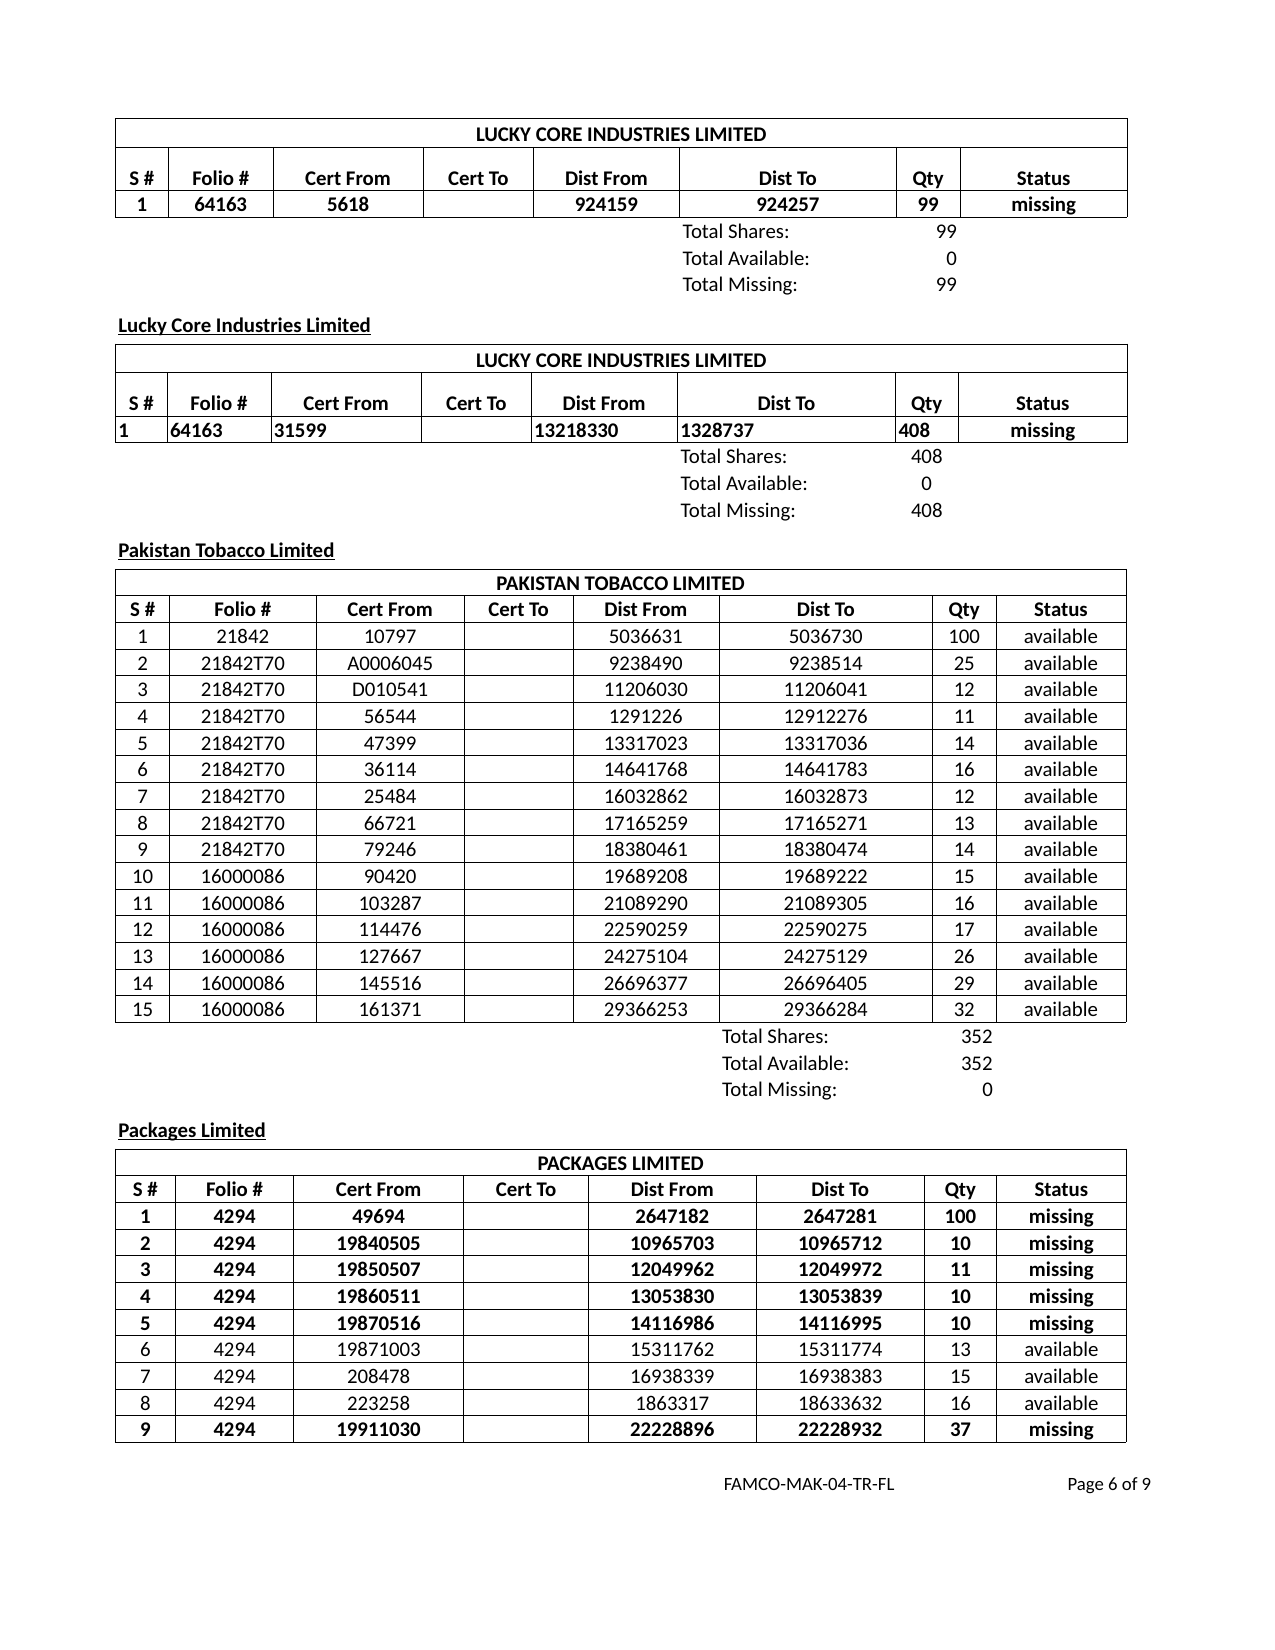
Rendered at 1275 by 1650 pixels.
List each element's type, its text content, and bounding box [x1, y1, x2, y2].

table_cell 19689222 [720, 863, 932, 889]
table_cell [421, 443, 531, 469]
table_cell 9 [116, 836, 169, 862]
table_cell 29366253 [574, 996, 719, 1022]
table_cell 13 [933, 810, 996, 835]
table_cell [170, 1049, 316, 1075]
table_cell 16000086 [170, 943, 316, 969]
table_cell 17 [933, 916, 996, 942]
table_cell 21842 [170, 623, 316, 649]
table_cell available [997, 836, 1126, 862]
table_header LUCKY CORE INDUSTRIES LIMITED [116, 119, 1127, 147]
table_cell 4294 [176, 1310, 293, 1335]
table_cell 19870516 [294, 1310, 463, 1335]
table_cell 16000086 [170, 970, 316, 995]
table_cell [465, 836, 573, 862]
table_cell 9238514 [720, 650, 932, 675]
table_cell 49694 [294, 1203, 463, 1228]
table_cell available [997, 730, 1126, 755]
table_cell [115, 270, 168, 297]
table_cell Folio # [169, 148, 273, 190]
table_cell 47399 [317, 730, 464, 755]
table_cell 11 [116, 890, 169, 915]
table_cell A0006045 [317, 650, 464, 675]
table_cell 21842T70 [170, 703, 316, 729]
table_cell 5618 [274, 191, 423, 217]
table_cell Dist To [720, 596, 932, 622]
table_cell 99 [896, 218, 960, 244]
table_cell 4294 [176, 1390, 293, 1415]
table_cell 22228896 [589, 1416, 756, 1442]
table_cell Qty [896, 373, 958, 416]
table_cell Total Missing: [679, 270, 896, 297]
table_cell available [997, 890, 1126, 915]
table_cell 1328737 [678, 417, 895, 442]
table_cell [465, 810, 573, 835]
table_cell [115, 218, 168, 244]
table_cell [465, 863, 573, 889]
table_cell 5036631 [574, 623, 719, 649]
table_cell 4294 [176, 1336, 293, 1362]
table_cell 16 [933, 756, 996, 782]
table_cell 4294 [176, 1416, 293, 1442]
table_cell 21089290 [574, 890, 719, 915]
table_cell Qty [925, 1176, 996, 1202]
table_cell S # [116, 148, 168, 190]
table_cell 11 [933, 703, 996, 729]
table_cell 9 [116, 1416, 175, 1442]
table_cell 15 [933, 863, 996, 889]
table_cell [464, 1310, 588, 1335]
table_cell [533, 244, 679, 270]
table_cell [115, 1075, 169, 1102]
table_cell Total Shares: [677, 443, 895, 469]
table_cell [316, 1075, 464, 1102]
table_cell 19871003 [294, 1336, 463, 1362]
table_cell available [997, 1363, 1126, 1388]
table_cell [464, 1363, 588, 1388]
table_cell [273, 270, 423, 297]
table_cell Qty [933, 596, 996, 622]
table_cell 36114 [317, 756, 464, 782]
table_cell 24275129 [720, 943, 932, 969]
table_cell [465, 783, 573, 809]
table_cell missing [997, 1230, 1126, 1255]
table_cell 12 [933, 676, 996, 702]
table_cell 16 [933, 890, 996, 915]
table_cell [465, 890, 573, 915]
table_cell [115, 469, 167, 496]
table_cell 29 [933, 970, 996, 995]
table_cell Status [997, 1176, 1126, 1202]
table_cell Status [959, 373, 1127, 416]
table_cell 10 [925, 1310, 996, 1335]
table_cell 1 [116, 417, 167, 442]
table_cell S # [116, 373, 167, 416]
table_cell available [997, 863, 1126, 889]
table_cell 21089305 [720, 890, 932, 915]
table_cell 31599 [272, 417, 421, 442]
table_cell Folio # [176, 1176, 293, 1202]
table_cell Total Available: [677, 469, 895, 496]
table_cell [531, 443, 677, 469]
table_cell missing [997, 1256, 1126, 1282]
table_cell 16000086 [170, 863, 316, 889]
table_cell [168, 218, 273, 244]
table_cell 19850507 [294, 1256, 463, 1282]
table_cell 13053839 [757, 1283, 924, 1308]
table_header LUCKY CORE INDUSTRIES LIMITED [116, 345, 1127, 372]
table_cell available [997, 916, 1126, 942]
table_cell [465, 970, 573, 995]
table_cell 19689208 [574, 863, 719, 889]
table_cell 64163 [169, 191, 273, 217]
table_cell 37 [925, 1416, 996, 1442]
table_cell [423, 218, 533, 244]
table_cell 21842T70 [170, 836, 316, 862]
table_cell [423, 244, 533, 270]
table_cell [960, 244, 1127, 270]
table_cell 14641783 [720, 756, 932, 782]
table_cell Status [961, 148, 1127, 190]
table_cell available [997, 970, 1126, 995]
table_cell D010541 [317, 676, 464, 702]
table_cell 2647281 [757, 1203, 924, 1228]
table_cell Dist To [678, 373, 895, 416]
table_cell [573, 1049, 719, 1075]
table_cell Cert From [272, 373, 421, 416]
table_cell 12912276 [720, 703, 932, 729]
table_cell [465, 916, 573, 942]
table_cell Cert To [422, 373, 531, 416]
table_cell 11206041 [720, 676, 932, 702]
table_cell 15311762 [589, 1336, 756, 1362]
table_cell 0 [896, 244, 960, 270]
table_cell 11206030 [574, 676, 719, 702]
table_cell 22590275 [720, 916, 932, 942]
table_cell Dist From [534, 148, 679, 190]
table_cell 56544 [317, 703, 464, 729]
table_cell missing [961, 191, 1127, 217]
table_cell Folio # [170, 596, 316, 622]
table_cell 66721 [317, 810, 464, 835]
table_cell 26 [933, 943, 996, 969]
table_cell [958, 496, 1127, 522]
table_cell [168, 244, 273, 270]
table_cell [996, 1049, 1126, 1075]
table_cell [465, 943, 573, 969]
table_cell 24275104 [574, 943, 719, 969]
table_cell 79246 [317, 836, 464, 862]
table_cell [422, 417, 531, 442]
table_cell 14116995 [757, 1310, 924, 1335]
table_cell [464, 1336, 588, 1362]
table_cell [167, 496, 271, 522]
table_cell 19860511 [294, 1283, 463, 1308]
table_cell 16032873 [720, 783, 932, 809]
table_cell 99 [897, 191, 960, 217]
table_cell Dist To [680, 148, 896, 190]
table_cell S # [116, 1176, 175, 1202]
table_cell 13 [116, 943, 169, 969]
table_cell 6 [116, 1336, 175, 1362]
table_cell [273, 218, 423, 244]
table_cell [115, 1049, 169, 1075]
table_cell Total Shares: [679, 218, 896, 244]
table_cell 13 [925, 1336, 996, 1362]
table_cell 13317036 [720, 730, 932, 755]
table_cell 21842T70 [170, 676, 316, 702]
table_cell 25 [933, 650, 996, 675]
table_cell 15 [116, 996, 169, 1022]
table_cell 11 [925, 1256, 996, 1282]
table_cell 3 [116, 676, 169, 702]
table_cell 17165271 [720, 810, 932, 835]
table_cell Cert From [274, 148, 423, 190]
table_cell missing [997, 1203, 1126, 1228]
table_cell 10 [925, 1283, 996, 1308]
table_cell [464, 1203, 588, 1228]
table_cell [465, 676, 573, 702]
table_cell 4294 [176, 1283, 293, 1308]
table_cell [316, 1049, 464, 1075]
table_cell available [997, 943, 1126, 969]
table_cell Qty [897, 148, 960, 190]
table_cell Cert To [424, 148, 533, 190]
subtitle Packages Limited [118, 1117, 1157, 1142]
table_cell [115, 443, 167, 469]
table_cell 1291226 [574, 703, 719, 729]
table_cell 26696405 [720, 970, 932, 995]
table_cell [996, 1075, 1126, 1102]
table_cell 127667 [317, 943, 464, 969]
table_cell [273, 244, 423, 270]
table_cell [271, 443, 421, 469]
table_cell 208478 [294, 1363, 463, 1388]
table_cell [421, 496, 531, 522]
table_cell available [997, 783, 1126, 809]
table_cell available [997, 676, 1126, 702]
table_cell [271, 496, 421, 522]
table_cell 0 [895, 469, 958, 496]
table_cell [464, 1390, 588, 1415]
table_cell [465, 996, 573, 1022]
table_cell 924159 [534, 191, 679, 217]
table_cell 408 [895, 496, 958, 522]
table_cell [464, 1416, 588, 1442]
table_cell Cert To [464, 1176, 588, 1202]
table_cell 114476 [317, 916, 464, 942]
table_cell 4294 [176, 1203, 293, 1228]
table_cell [573, 1075, 719, 1102]
table_cell 21842T70 [170, 810, 316, 835]
table_cell 103287 [317, 890, 464, 915]
table_cell 18380461 [574, 836, 719, 862]
table_cell 12 [116, 916, 169, 942]
table_cell 64163 [168, 417, 271, 442]
table_cell 7 [116, 783, 169, 809]
table_cell available [997, 996, 1126, 1022]
table_cell Total Missing: [719, 1075, 932, 1102]
table_cell [465, 703, 573, 729]
table_header PAKISTAN TOBACCO LIMITED [116, 570, 1126, 595]
table_cell [960, 270, 1127, 297]
table_cell [115, 496, 167, 522]
table_cell 10 [116, 863, 169, 889]
table_cell [960, 218, 1127, 244]
table_cell Dist From [574, 596, 719, 622]
table_cell 21842T70 [170, 730, 316, 755]
table_cell 13218330 [532, 417, 677, 442]
table_cell 4294 [176, 1363, 293, 1388]
table_cell 10965703 [589, 1230, 756, 1255]
table_cell Cert From [317, 596, 464, 622]
table_cell Total Missing: [677, 496, 895, 522]
table_cell available [997, 650, 1126, 675]
table_cell 8 [116, 810, 169, 835]
table_cell [421, 469, 531, 496]
table_cell Cert From [294, 1176, 463, 1202]
table_cell 4 [116, 703, 169, 729]
table_header PACKAGES LIMITED [116, 1150, 1126, 1175]
table_cell [531, 496, 677, 522]
table_cell available [997, 1390, 1126, 1415]
table_cell 2647182 [589, 1203, 756, 1228]
table_cell [271, 469, 421, 496]
table_cell 2 [116, 650, 169, 675]
table_cell 9238490 [574, 650, 719, 675]
table_cell 29366284 [720, 996, 932, 1022]
table_cell [958, 469, 1127, 496]
table_cell 17165259 [574, 810, 719, 835]
table_cell 161371 [317, 996, 464, 1022]
table_cell [573, 1023, 719, 1049]
table_cell 14 [933, 836, 996, 862]
table_cell Cert To [465, 596, 573, 622]
table_cell available [997, 756, 1126, 782]
table_cell Folio # [168, 373, 271, 416]
table_cell 16000086 [170, 916, 316, 942]
table_cell 408 [895, 443, 958, 469]
table_cell Dist From [589, 1176, 756, 1202]
table_cell 16 [925, 1390, 996, 1415]
table_cell 16032862 [574, 783, 719, 809]
table_cell [464, 1023, 573, 1049]
table_cell 19911030 [294, 1416, 463, 1442]
table_cell 12049972 [757, 1256, 924, 1282]
subtitle Lucky Core Industries Limited [118, 312, 1157, 337]
table_cell Dist To [757, 1176, 924, 1202]
table_cell 16000086 [170, 996, 316, 1022]
table_cell missing [959, 417, 1127, 442]
table_cell Total Available: [679, 244, 896, 270]
table_cell 14116986 [589, 1310, 756, 1335]
table_cell 10797 [317, 623, 464, 649]
table_cell Status [997, 596, 1126, 622]
table_cell 15311774 [757, 1336, 924, 1362]
table_cell missing [997, 1416, 1126, 1442]
table_cell 99 [896, 270, 960, 297]
table_cell 12 [933, 783, 996, 809]
table_cell 1 [116, 1203, 175, 1228]
table_cell missing [997, 1310, 1126, 1335]
table_cell 100 [925, 1203, 996, 1228]
table_cell [464, 1049, 573, 1075]
table_cell [531, 469, 677, 496]
table_cell 13053830 [589, 1283, 756, 1308]
table_cell 7 [116, 1363, 175, 1388]
table_cell 10965712 [757, 1230, 924, 1255]
table_cell [996, 1023, 1126, 1049]
table_cell 5 [116, 730, 169, 755]
table_cell Total Shares: [719, 1023, 932, 1049]
table_cell 18633632 [757, 1390, 924, 1415]
table_cell [465, 623, 573, 649]
table_cell [167, 469, 271, 496]
table_cell 14641768 [574, 756, 719, 782]
table_cell 16938383 [757, 1363, 924, 1388]
table_cell 223258 [294, 1390, 463, 1415]
table_cell 3 [116, 1256, 175, 1282]
table_cell 4294 [176, 1230, 293, 1255]
table_cell 16938339 [589, 1363, 756, 1388]
table_cell 32 [933, 996, 996, 1022]
table_cell [423, 270, 533, 297]
table_cell 22228932 [757, 1416, 924, 1442]
table_cell 90420 [317, 863, 464, 889]
table_cell [316, 1023, 464, 1049]
table_cell 21842T70 [170, 650, 316, 675]
table_cell 924257 [680, 191, 896, 217]
table_cell [533, 218, 679, 244]
table_cell 12049962 [589, 1256, 756, 1282]
table_cell [465, 650, 573, 675]
table_cell [168, 270, 273, 297]
subtitle Pakistan Tobacco Limited [118, 537, 1157, 563]
table_cell available [997, 623, 1126, 649]
table_cell [465, 756, 573, 782]
table_cell 352 [933, 1023, 996, 1049]
table_cell [464, 1075, 573, 1102]
table_cell 1863317 [589, 1390, 756, 1415]
table_cell 408 [896, 417, 958, 442]
table_cell [464, 1230, 588, 1255]
table_cell [464, 1283, 588, 1308]
table_cell missing [997, 1283, 1126, 1308]
table_cell 16000086 [170, 890, 316, 915]
table_cell 15 [925, 1363, 996, 1388]
table_cell [115, 1023, 169, 1049]
table_cell 26696377 [574, 970, 719, 995]
table_cell [465, 730, 573, 755]
table_cell 6 [116, 756, 169, 782]
table_cell 5 [116, 1310, 175, 1335]
table_cell 4294 [176, 1256, 293, 1282]
table_cell 5036730 [720, 623, 932, 649]
table_cell 14 [933, 730, 996, 755]
table_cell [167, 443, 271, 469]
table_cell 18380474 [720, 836, 932, 862]
table_cell 19840505 [294, 1230, 463, 1255]
table_cell S # [116, 596, 169, 622]
table_cell 145516 [317, 970, 464, 995]
table_cell [170, 1075, 316, 1102]
table_cell 25484 [317, 783, 464, 809]
table_cell [533, 270, 679, 297]
table_cell 21842T70 [170, 783, 316, 809]
table_cell available [997, 703, 1126, 729]
table_cell 100 [933, 623, 996, 649]
table_cell 1 [116, 623, 169, 649]
table_cell 22590259 [574, 916, 719, 942]
table_cell Total Available: [719, 1049, 932, 1075]
table_cell Dist From [532, 373, 677, 416]
table_cell 8 [116, 1390, 175, 1415]
table_cell 2 [116, 1230, 175, 1255]
table_cell 0 [933, 1075, 996, 1102]
table_cell available [997, 810, 1126, 835]
table_cell 1 [116, 191, 168, 217]
table_cell 14 [116, 970, 169, 995]
table_cell [464, 1256, 588, 1282]
table_cell [958, 443, 1127, 469]
table_cell 4 [116, 1283, 175, 1308]
table_cell [115, 244, 168, 270]
table_cell 13317023 [574, 730, 719, 755]
table_cell available [997, 1336, 1126, 1362]
table_cell [170, 1023, 316, 1049]
table_cell [424, 191, 533, 217]
table_cell 10 [925, 1230, 996, 1255]
table_cell 21842T70 [170, 756, 316, 782]
table_cell 352 [933, 1049, 996, 1075]
